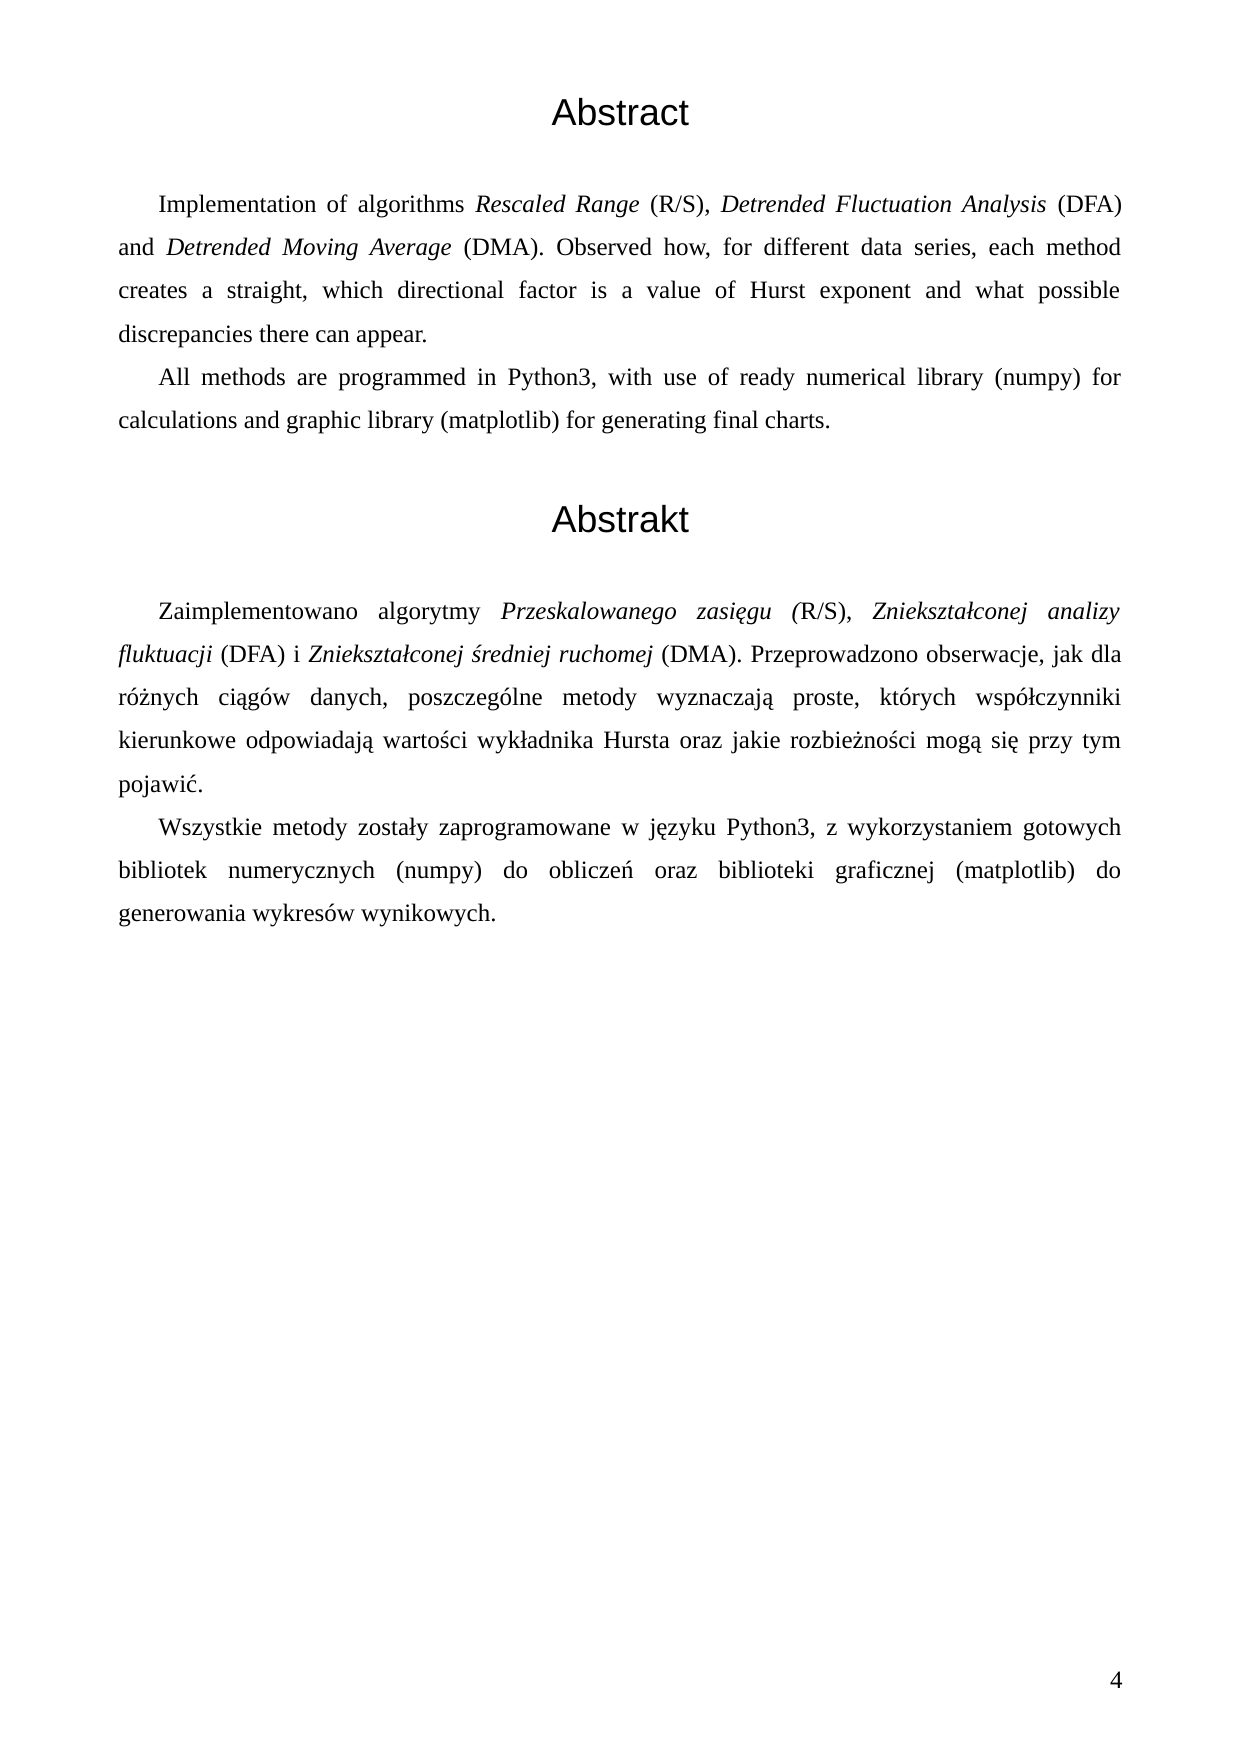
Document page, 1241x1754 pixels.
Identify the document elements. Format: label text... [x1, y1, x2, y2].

subtitle Abstrakt [118, 497, 1122, 541]
text Implementation of algorithms Rescaled Range (R/S), Detrended Fluctuation Analysis (DFA) and Detrended Moving Average (DMA). Observed how, for different data series, each method creates a straight, which directional factor is a value of Hurst exponent and what possible discrepancies there can appear. [118, 189, 1122, 347]
text Wszystkie metody zostały zaprogramowane w języku Python3, z wykorzystaniem gotowych bibliotek numerycznych (numpy) do obliczeń oraz biblioteki graficznej (matplotlib) do generowania wykresów wynikowych. [118, 812, 1122, 927]
text All methods are programmed in Python3, with use of ready numerical library (numpy) for calculations and graphic library (matplotlib) for generating final charts. [118, 362, 1122, 434]
text Zaimplementowano algorytmy Przeskalowanego zasięgu (R/S), Zniekształconej analizy fluktuacji (DFA) i Zniekształconej średniej ruchomej (DMA). Przeprowadzono obserwacje, jak dla różnych ciągów danych, poszczególne metody wyznaczają proste, których współczynniki kierunkowe odpowiadają wartości wykładnika Hursta oraz jakie rozbieżności mogą się przy tym pojawić. [118, 596, 1122, 797]
subtitle Abstract [118, 91, 1122, 134]
